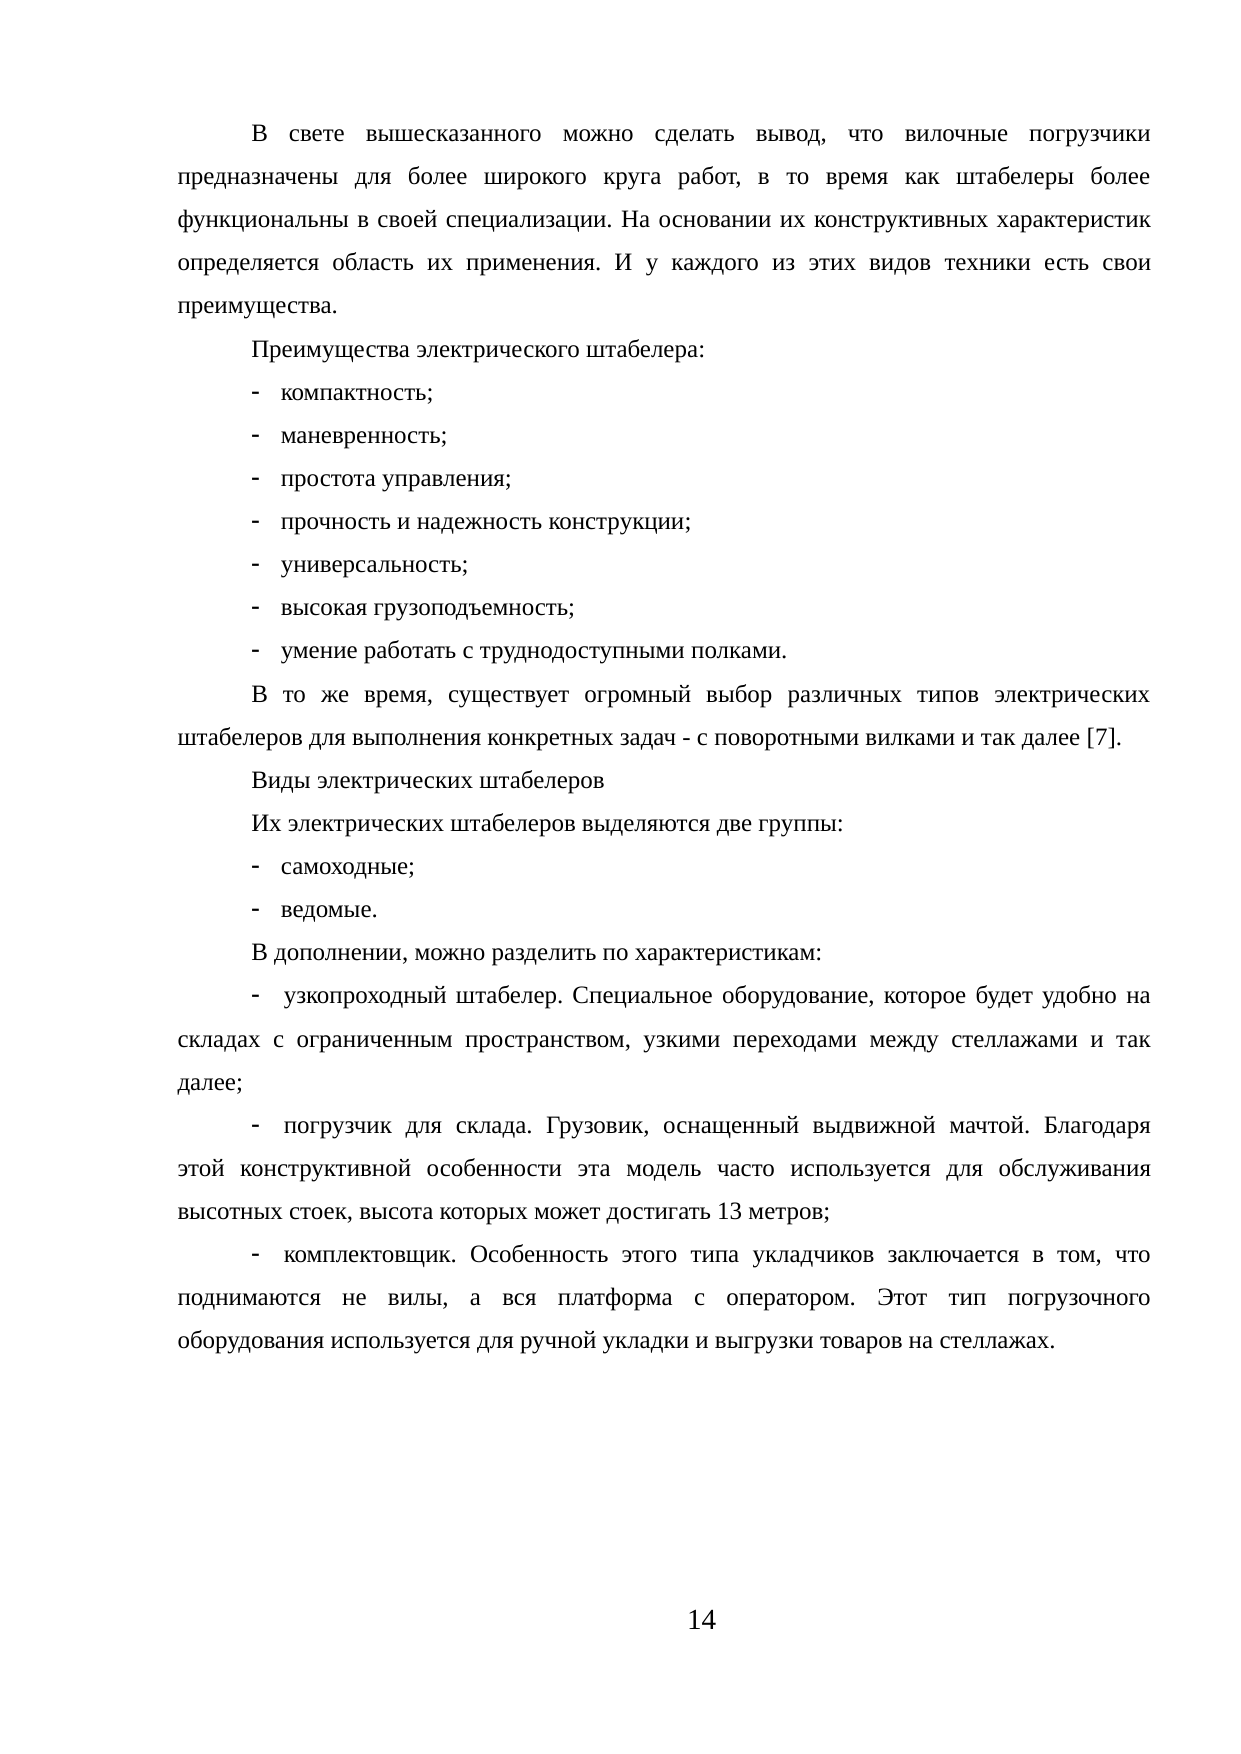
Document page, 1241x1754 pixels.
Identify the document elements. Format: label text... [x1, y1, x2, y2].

list самоходные; [251, 851, 1152, 880]
text В свете вышесказанного можно сделать вывод, что вилочные погрузчики предназначены для более широкого круга работ, в то время как штабелеры более функциональны в своей специализации. На основании их конструктивных характеристик определяется область их применения. И у каждого из этих видов техники есть свои преимущества. [177, 118, 1152, 319]
list маневренность; [251, 420, 1152, 449]
text В то же время, существует огромный выбор различных типов электрических штабелеров для выполнения конкретных задач - с поворотными вилками и так далее [7]. [177, 679, 1152, 751]
text Преимущества электрического штабелера: [177, 334, 1152, 362]
list умение работать с труднодоступными полками. [251, 636, 1152, 664]
list комплектовщик. Особенность этого типа укладчиков заключается в том, что поднимаются не вилы, а вся платформа с оператором. Этот тип погрузочного оборудования используется для ручной укладки и выгрузки товаров на стеллажах. [177, 1239, 1152, 1354]
list ведомые. [251, 894, 1152, 923]
list высокая грузоподъемность; [251, 592, 1152, 621]
list прочность и надежность конструкции; [251, 506, 1152, 535]
text В дополнении, можно разделить по характеристикам: [177, 937, 1152, 966]
list погрузчик для склада. Грузовик, оснащенный выдвижной мачтой. Благодаря этой конструктивной особенности эта модель часто используется для обслуживания высотных стоек, высота которых может достигать 13 метров; [177, 1110, 1152, 1225]
list простота управления; [251, 463, 1152, 492]
text Их электрических штабелеров выделяются две группы: [177, 808, 1152, 837]
list узкопроходный штабелер. Специальное оборудование, которое будет удобно на складах с ограниченным пространством, узкими переходами между стеллажами и так далее; [177, 981, 1152, 1096]
list компактность; [251, 377, 1152, 406]
text Виды электрических штабелеров [177, 765, 1152, 794]
list универсальность; [251, 549, 1152, 578]
